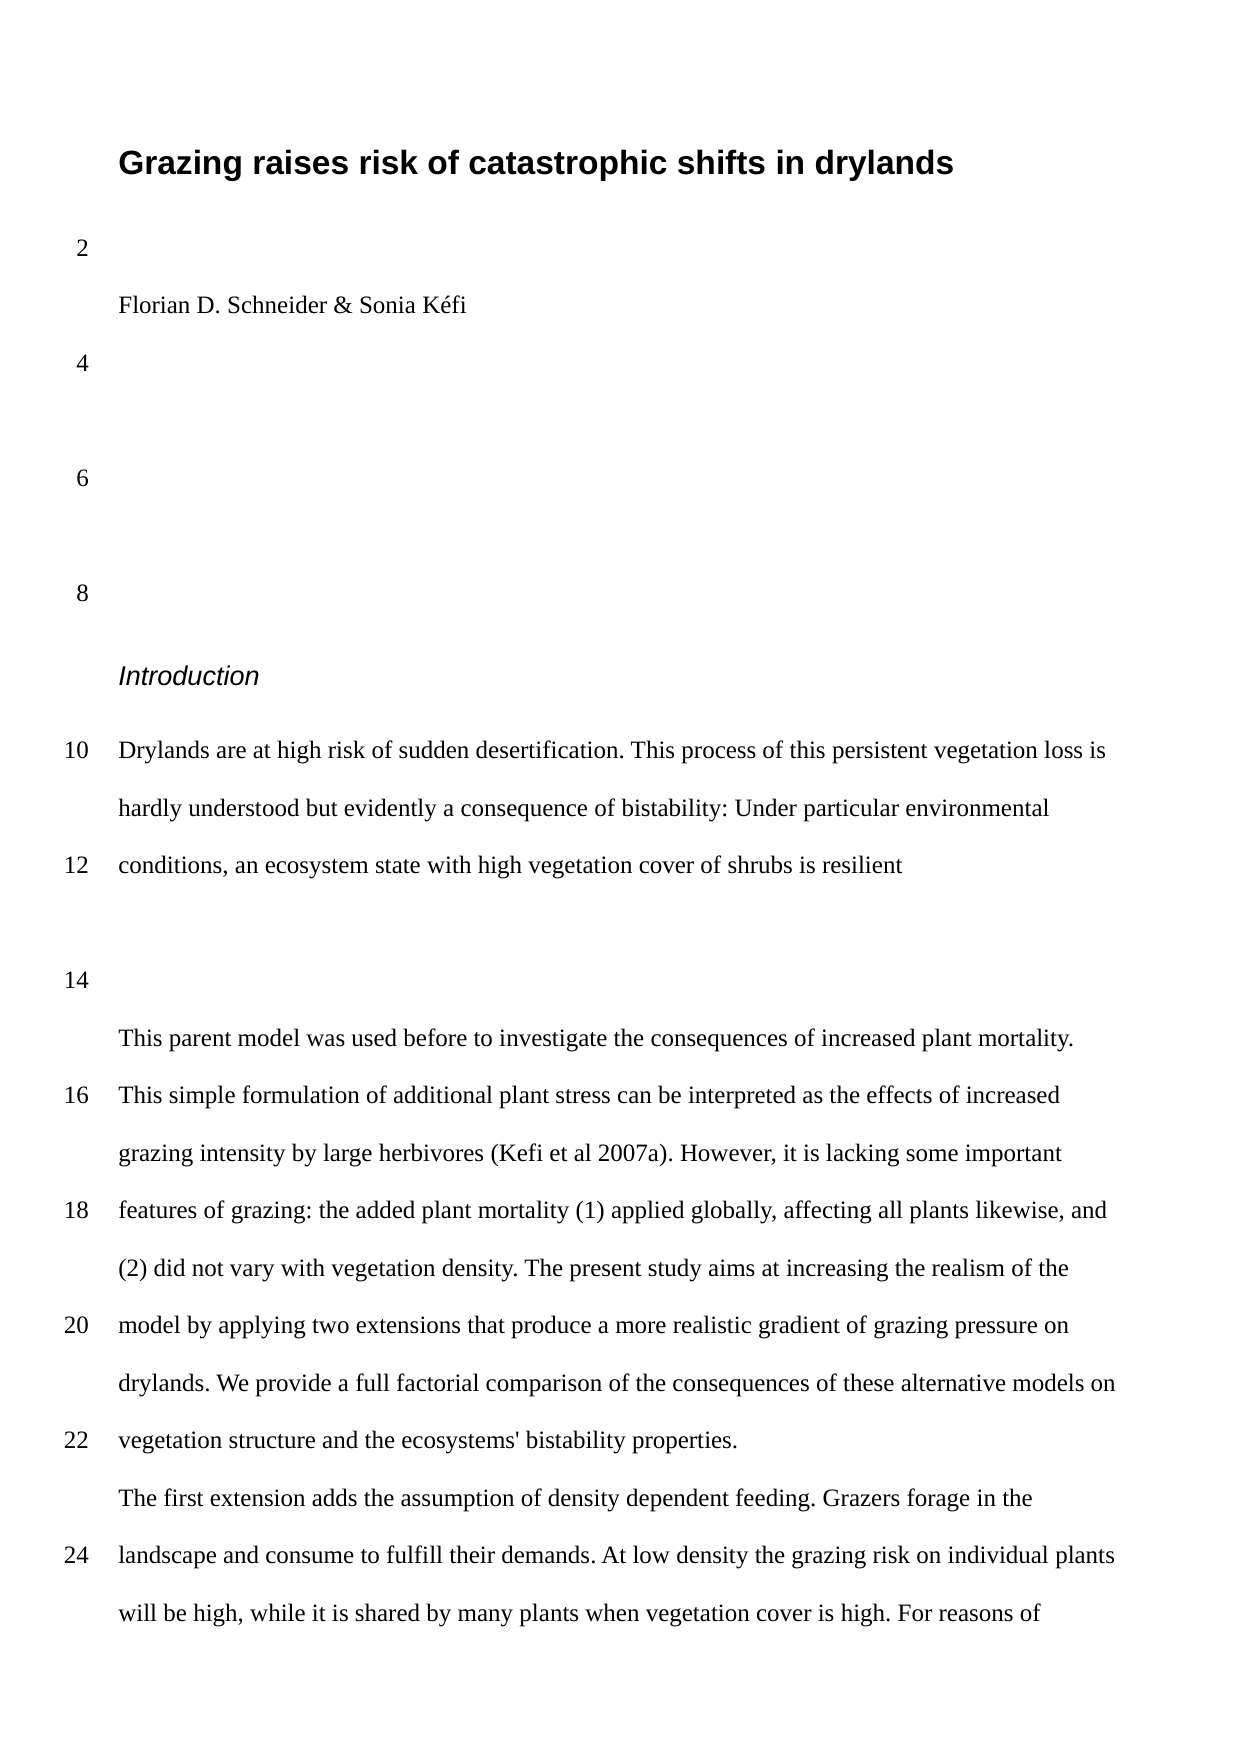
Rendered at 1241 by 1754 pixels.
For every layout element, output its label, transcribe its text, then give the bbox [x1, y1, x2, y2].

text The first extension adds the assumption of density dependent feeding. Grazers forage in the landscape and consume to fulfill their demands. At low density the grazing risk on individual plants will be high, while it is shared by many plants when vegetation cover is high. For reasons of [118, 1483, 1122, 1627]
text This parent model was used before to investigate the consequences of increased plant mortality. This simple formulation of additional plant stress can be interpreted as the effects of increased grazing intensity by large herbivores (Kefi et al 2007a). However, it is lacking some important features of grazing: the added plant mortality (1) applied globally, affecting all plants likewise, and (2) did not vary with vegetation density. The present study aims at increasing the realism of the model by applying two extensions that produce a more realistic gradient of grazing pressure on drylands. We provide a full factorial comparison of the consequences of these alternative models on vegetation structure and the ecosystems' bistability properties. [118, 1023, 1122, 1454]
text Florian D. Schneider & Sonia Kéfi [118, 290, 1122, 319]
subtitle Introduction [118, 660, 1122, 692]
text Drylands are at high risk of sudden desertification. This process of this persistent vegetation loss is hardly understood but evidently a consequence of bistability: Under particular environmental conditions, an ecosystem state with high vegetation cover of shrubs is resilient [118, 735, 1122, 879]
subtitle Grazing raises risk of catastrophic shifts in drylands [118, 143, 1122, 182]
